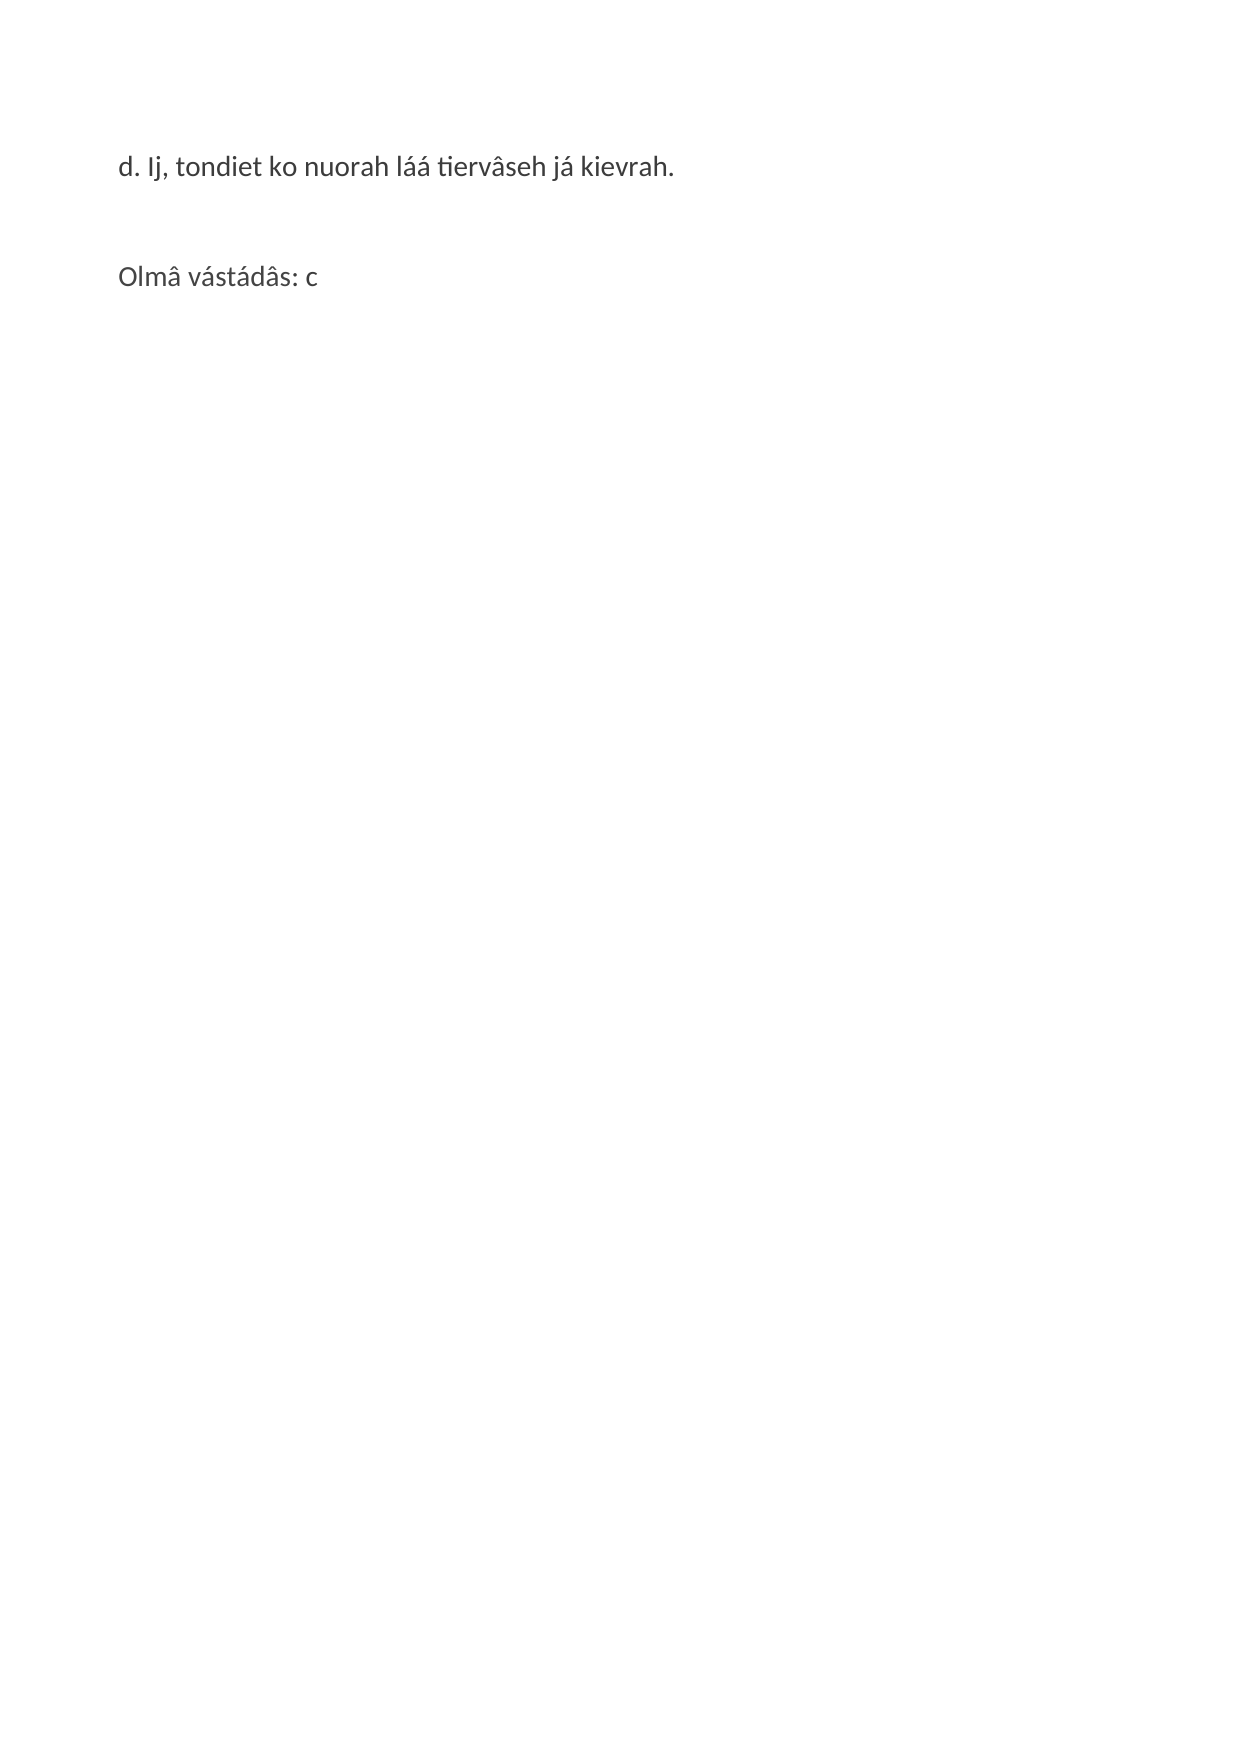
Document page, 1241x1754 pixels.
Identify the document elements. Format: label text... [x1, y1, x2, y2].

text Olmâ vástádâs: c [118, 258, 1122, 293]
text d. Ij, tondiet ko nuorah láá tiervâseh já kievrah. [118, 148, 1122, 183]
